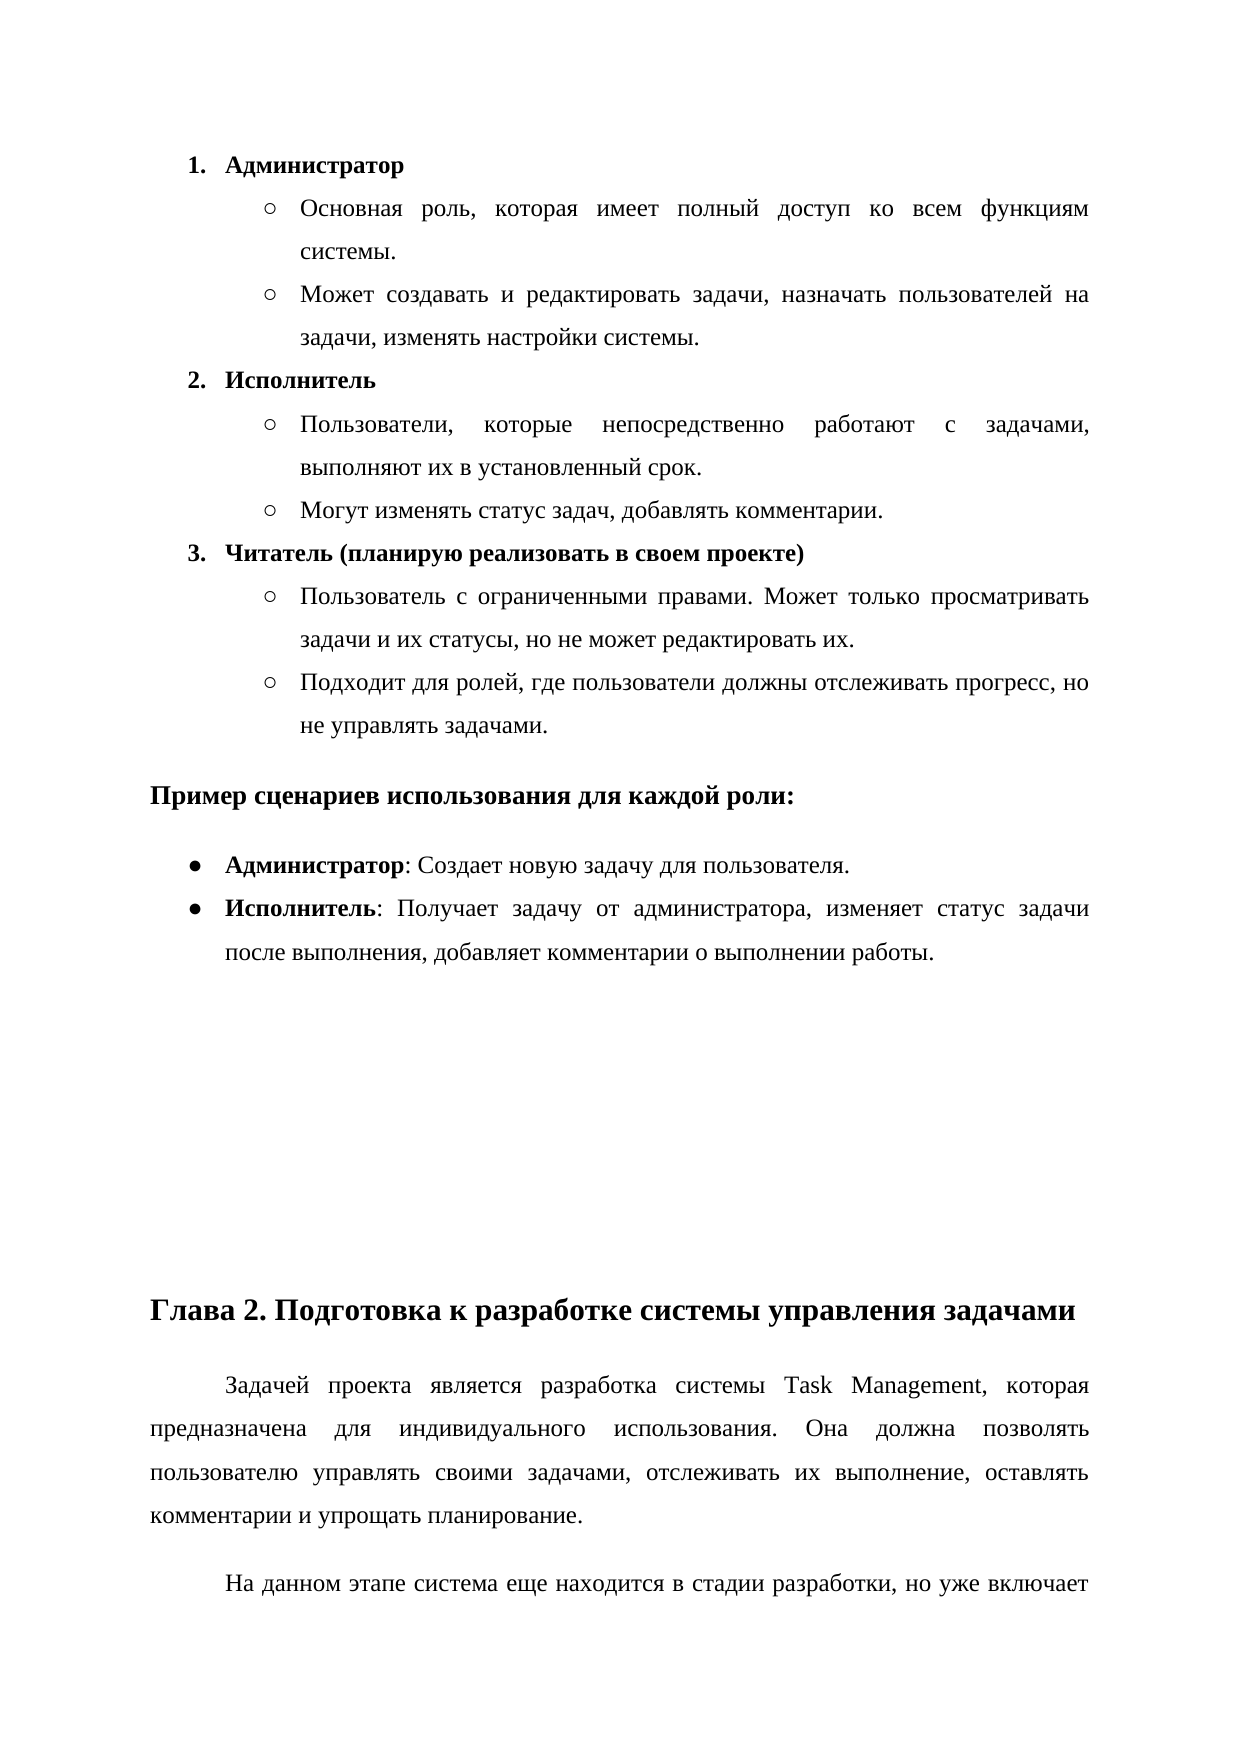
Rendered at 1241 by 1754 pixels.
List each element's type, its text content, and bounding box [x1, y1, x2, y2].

list Читатель (планирую реализовать в своем проекте) [187, 538, 1090, 567]
list Администратор [187, 150, 1090, 179]
list Основная роль, которая имеет полный доступ ко всем функциям системы. [262, 193, 1090, 265]
list Исполнитель: Получает задачу от администратора, изменяет статус задачи после выполнения, добавляет комментарии о выполнении работы. [187, 893, 1090, 965]
list Исполнитель [187, 366, 1090, 394]
list Пользователи, которые непосредственно работают с задачами, выполняют их в установленный срок. [262, 409, 1090, 481]
list Администратор: Создает новую задачу для пользователя. [187, 850, 1090, 879]
text На данном этапе система еще находится в стадии разработки, но уже включает [150, 1568, 1090, 1597]
text Пример сценариев использования для каждой роли: [150, 779, 1090, 810]
text Задачей проекта является разработка системы Task Management, которая предназначена для индивидуального использования. Она должна позволять пользователю управлять своими задачами, отслеживать их выполнение, оставлять комментарии и упрощать планирование. [150, 1370, 1090, 1528]
list Могут изменять статус задач, добавлять комментарии. [262, 495, 1090, 524]
list Может создавать и редактировать задачи, назначать пользователей на задачи, изменять настройки системы. [262, 279, 1090, 351]
list Подходит для ролей, где пользователи должны отслеживать прогресс, но не управлять задачами. [262, 667, 1090, 739]
subtitle Глава 2. Подготовка к разработке системы управления задачами [150, 1291, 1090, 1327]
list Пользователь с ограниченными правами. Может только просматривать задачи и их статусы, но не может редактировать их. [262, 581, 1090, 653]
